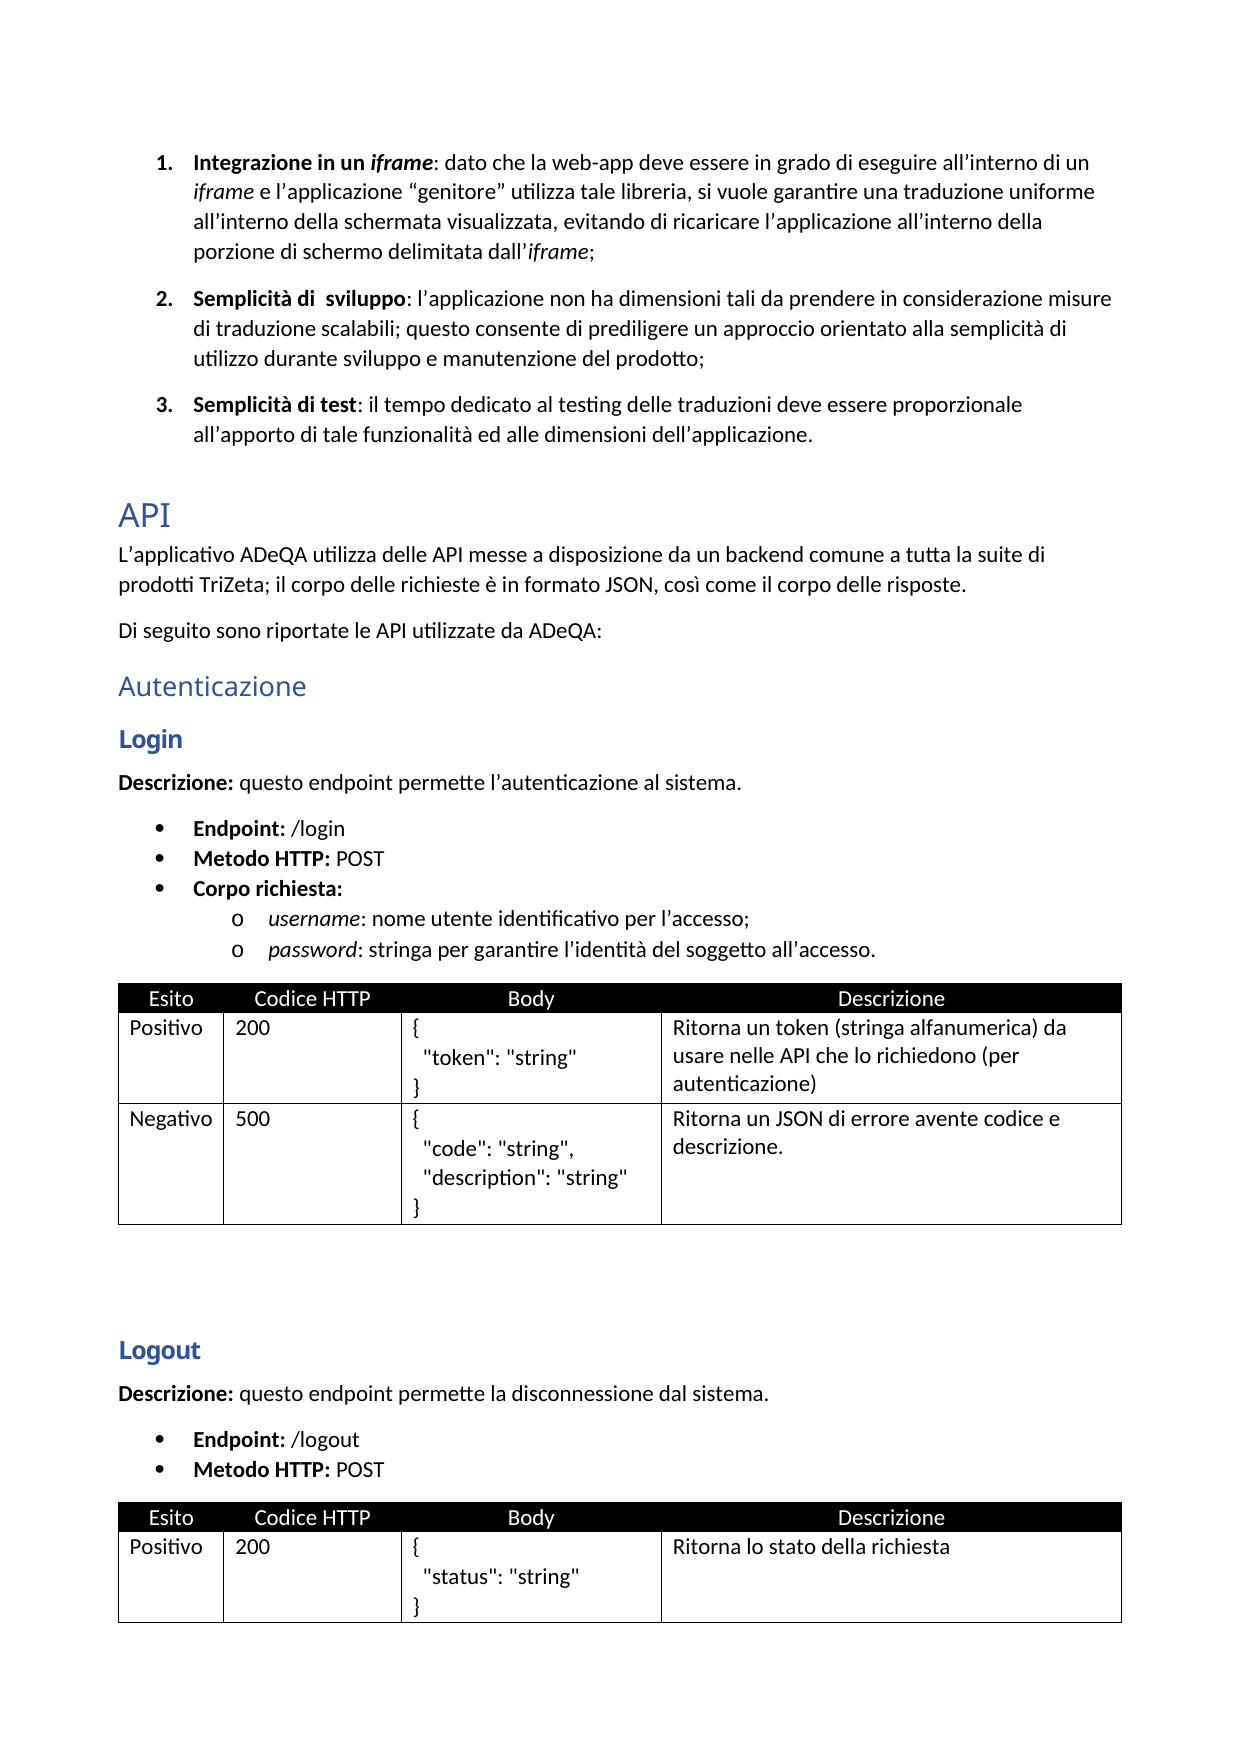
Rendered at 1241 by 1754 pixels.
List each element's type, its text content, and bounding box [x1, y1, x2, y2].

table_cell Positivo [119, 1532, 223, 1622]
text Descrizione: questo endpoint permette la disconnessione dal sistema. [118, 1379, 1122, 1407]
list Metodo HTTP: POST [156, 1456, 1122, 1483]
table_header Body [402, 1503, 661, 1531]
list username: nome utente identificativo per l’accesso; [231, 904, 1122, 933]
subtitle API [118, 492, 1122, 537]
list Integrazione in un iframe: dato che la web-app deve essere in grado di eseguire all’interno di un iframe e l’applicazione “genitore” utilizza tale libreria, si vuole garantire una traduzione uniforme all’interno della schermata visualizzata, evitando di ricaricare l’applicazione all’interno della porzione di schermo delimitata dall’iframe; [156, 148, 1122, 265]
table_cell { "status": "string" } [402, 1532, 661, 1622]
list Corpo richiesta: [156, 874, 1122, 902]
table_header Body [402, 984, 661, 1012]
table_header Esito [119, 1503, 223, 1531]
table_header Codice HTTP [224, 1503, 401, 1531]
list Endpoint: /login [156, 814, 1122, 842]
table_header Descrizione [662, 984, 1121, 1012]
text Di seguito sono riportate le API utilizzate da ADeQA: [118, 617, 1122, 645]
list Endpoint: /logout [156, 1426, 1122, 1454]
subtitle Logout [118, 1332, 1122, 1367]
table_cell { "code": "string", "description": "string" } [402, 1104, 661, 1224]
table_cell Ritorna un JSON di errore avente codice e descrizione. [662, 1104, 1121, 1224]
table_header Esito [119, 984, 223, 1012]
table_cell 200 [224, 1532, 401, 1622]
table_cell 200 [224, 1013, 401, 1103]
subtitle Autenticazione [118, 667, 1122, 704]
table_header Descrizione [662, 1503, 1121, 1531]
list password: stringa per garantire l’identità del soggetto all’accesso. [231, 935, 1122, 964]
table_cell Ritorna lo stato della richiesta [662, 1532, 1121, 1622]
list Semplicità di sviluppo: l’applicazione non ha dimensioni tali da prendere in considerazione misure di traduzione scalabili; questo consente di prediligere un approccio orientato alla semplicità di utilizzo durante sviluppo e manutenzione del prodotto; [156, 284, 1122, 372]
list Semplicità di test: il tempo dedicato al testing delle traduzioni deve essere proporzionale all’apporto di tale funzionalità ed alle dimensioni dell’applicazione. [156, 390, 1122, 448]
subtitle Login [118, 721, 1122, 755]
table_cell Negativo [119, 1104, 223, 1224]
table_cell { "token": "string" } [402, 1013, 661, 1103]
text L’applicativo ADeQA utilizza delle API messe a disposizione da un backend comune a tutta la suite di prodotti TriZeta; il corpo delle richieste è in formato JSON, così come il corpo delle risposte. [118, 540, 1122, 598]
text Descrizione: questo endpoint permette l’autenticazione al sistema. [118, 768, 1122, 796]
list Metodo HTTP: POST [156, 844, 1122, 872]
table_cell Ritorna un token (stringa alfanumerica) da usare nelle API che lo richiedono (per autenticazione) [662, 1013, 1121, 1103]
table_cell Positivo [119, 1013, 223, 1103]
table_header Codice HTTP [224, 984, 401, 1012]
table_cell 500 [224, 1104, 401, 1224]
